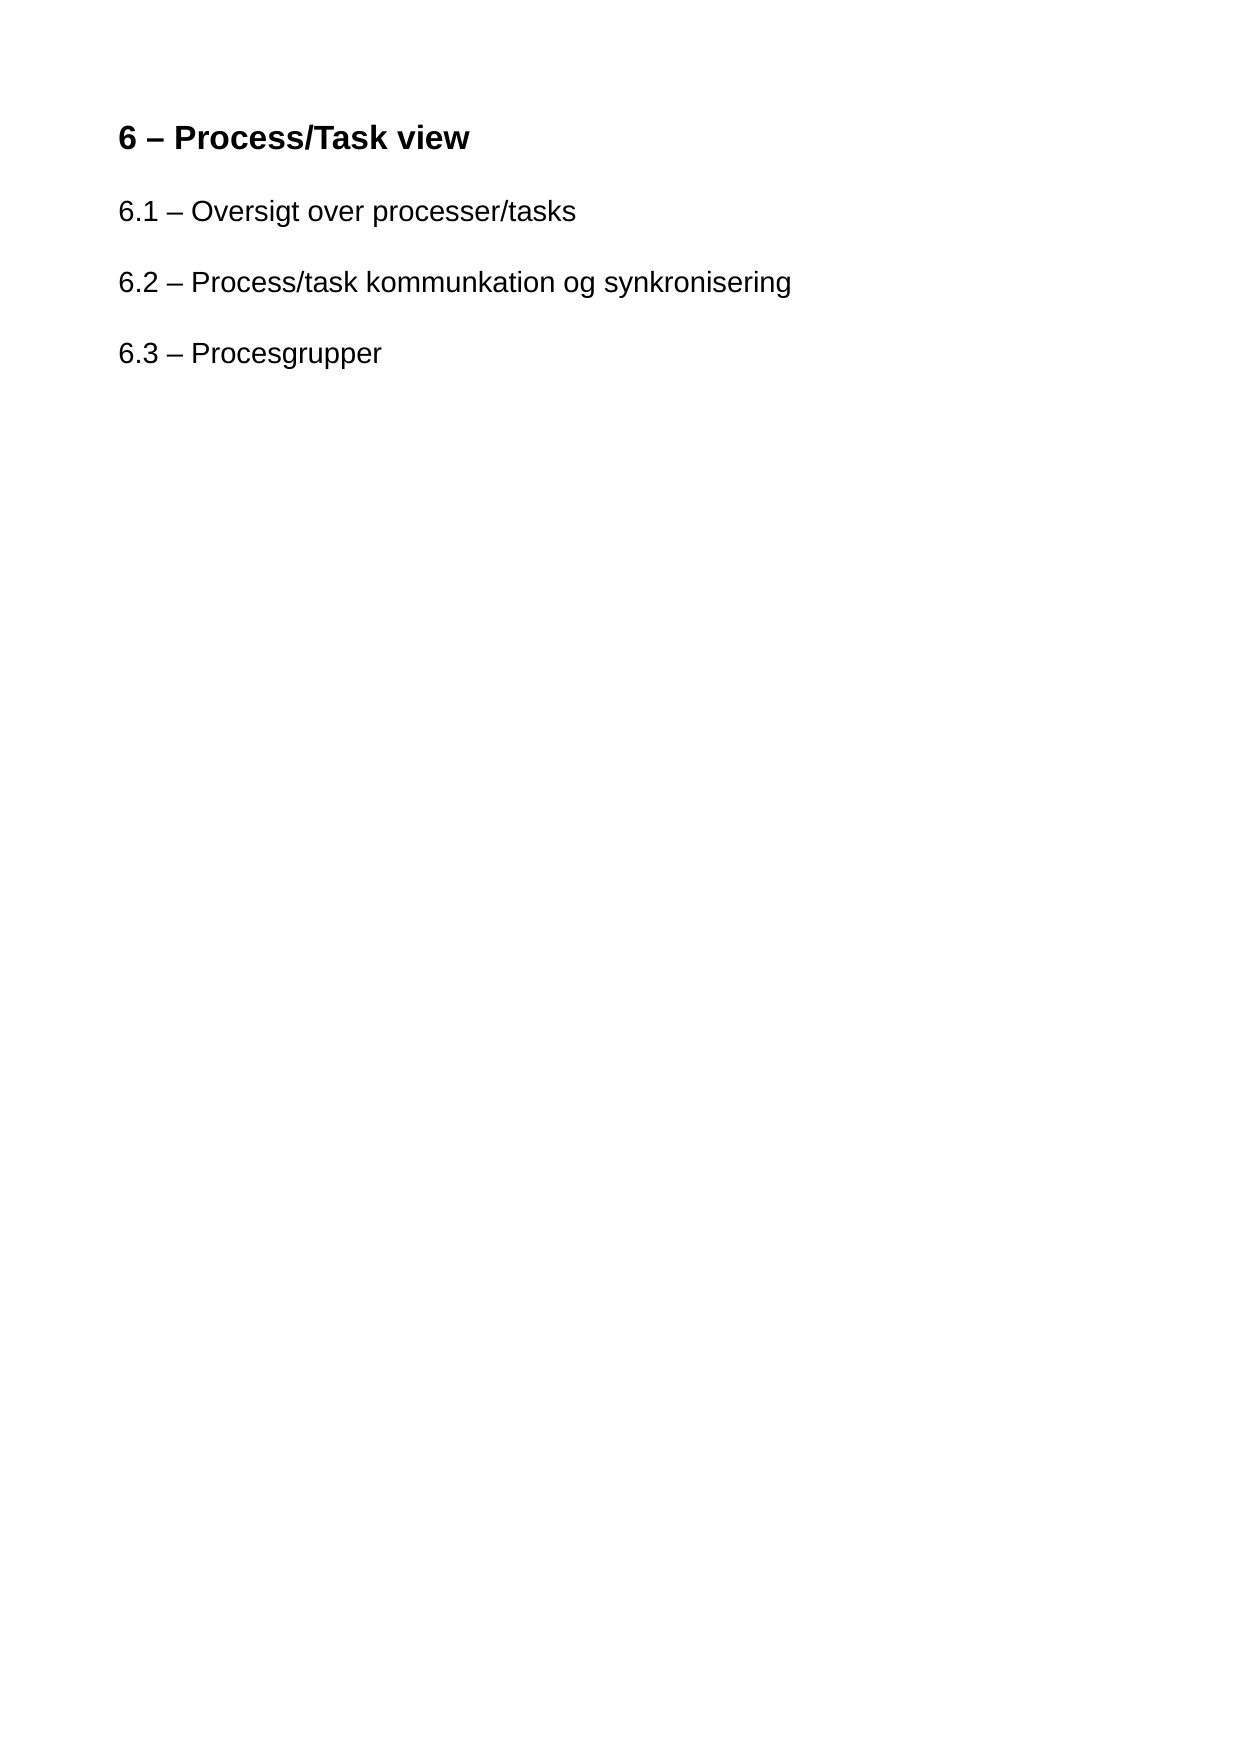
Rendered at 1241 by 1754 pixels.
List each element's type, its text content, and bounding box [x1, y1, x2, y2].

subtitle 6.3 – Procesgrupper [118, 336, 1122, 370]
subtitle 6.1 – Oversigt over processer/tasks [118, 194, 1122, 228]
subtitle 6 – Process/Task view [118, 118, 1122, 157]
subtitle 6.2 – Process/task kommunkation og synkronisering [118, 265, 1122, 299]
